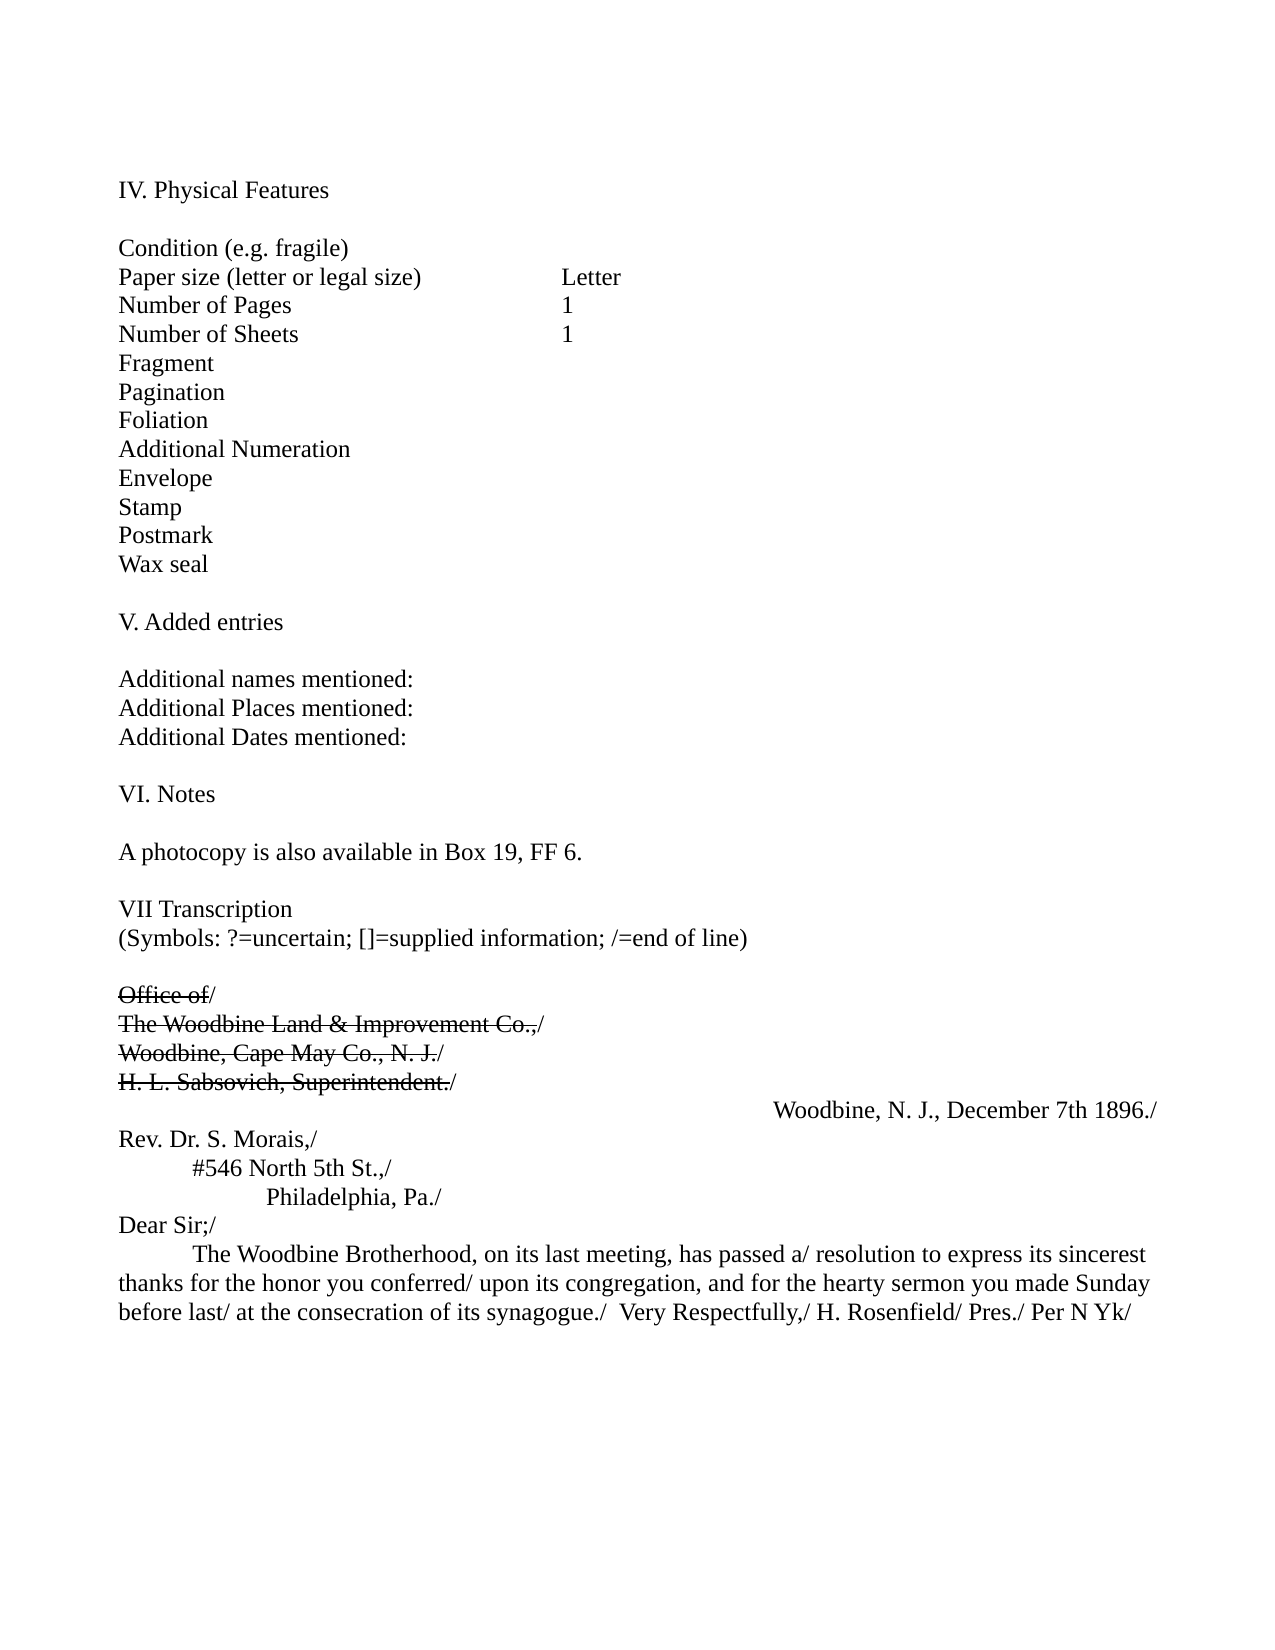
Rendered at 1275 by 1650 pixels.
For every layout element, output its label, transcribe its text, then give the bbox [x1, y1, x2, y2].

text Fragment [118, 348, 1157, 377]
text Pagination [118, 377, 1157, 406]
text #546 North 5th St.,/ [118, 1153, 1157, 1182]
text Woodbine, N. J., December 7th 1896./ [118, 1096, 1157, 1124]
text Paper size (letter or legal size) Letter [118, 262, 1157, 291]
text Condition (e.g. fragile) [118, 233, 1157, 262]
text Number of Pages 1 [118, 291, 1157, 319]
text Woodbine, Cape May Co., N. J./ [118, 1038, 1157, 1067]
text Office of/ [118, 981, 1157, 1009]
text IV. Physical Features [118, 176, 1157, 204]
text Rev. Dr. S. Morais,/ [118, 1124, 1157, 1153]
text VI. Notes [118, 779, 1157, 808]
text Philadelphia, Pa./ [118, 1182, 1157, 1211]
text VII Transcription [118, 894, 1157, 923]
text Postma rk [118, 521, 1157, 549]
text Dear Sir;/ [118, 1211, 1157, 1239]
text Additional Places mentioned: [118, 693, 1157, 722]
text Stamp [118, 492, 1157, 521]
text Wax seal [118, 549, 1157, 578]
text The Woodbine Land & Improvement Co.,/ [118, 1009, 1157, 1038]
text Foliation [118, 406, 1157, 434]
text H. L. Sabsovich, Superintendent./ [118, 1067, 1157, 1096]
text A photocopy is also available in Box 19, FF 6. [118, 837, 1157, 866]
text Additional Numeration [118, 434, 1157, 463]
text V. Added entries [118, 607, 1157, 636]
text The Woodbine Brotherhood, on its last meeting, has passed a/ resolution to express its sincerest thanks for the honor you conferred/ upon its congregation, and for the hearty sermon you made Sunday before last/ at the consecration of its synagogue./ Very Respectfully,/ H. Rosenfield/ Pres./ Per N Yk/ [118, 1239, 1157, 1326]
text Number of Sheets 1 [118, 319, 1157, 348]
text (Symbols: ?=uncertain; []=supplied information; /=end of line) [118, 923, 1157, 952]
text Additional Dates mentioned: [118, 722, 1157, 751]
text Envelope [118, 463, 1157, 492]
text Additional names mentioned: [118, 664, 1157, 693]
